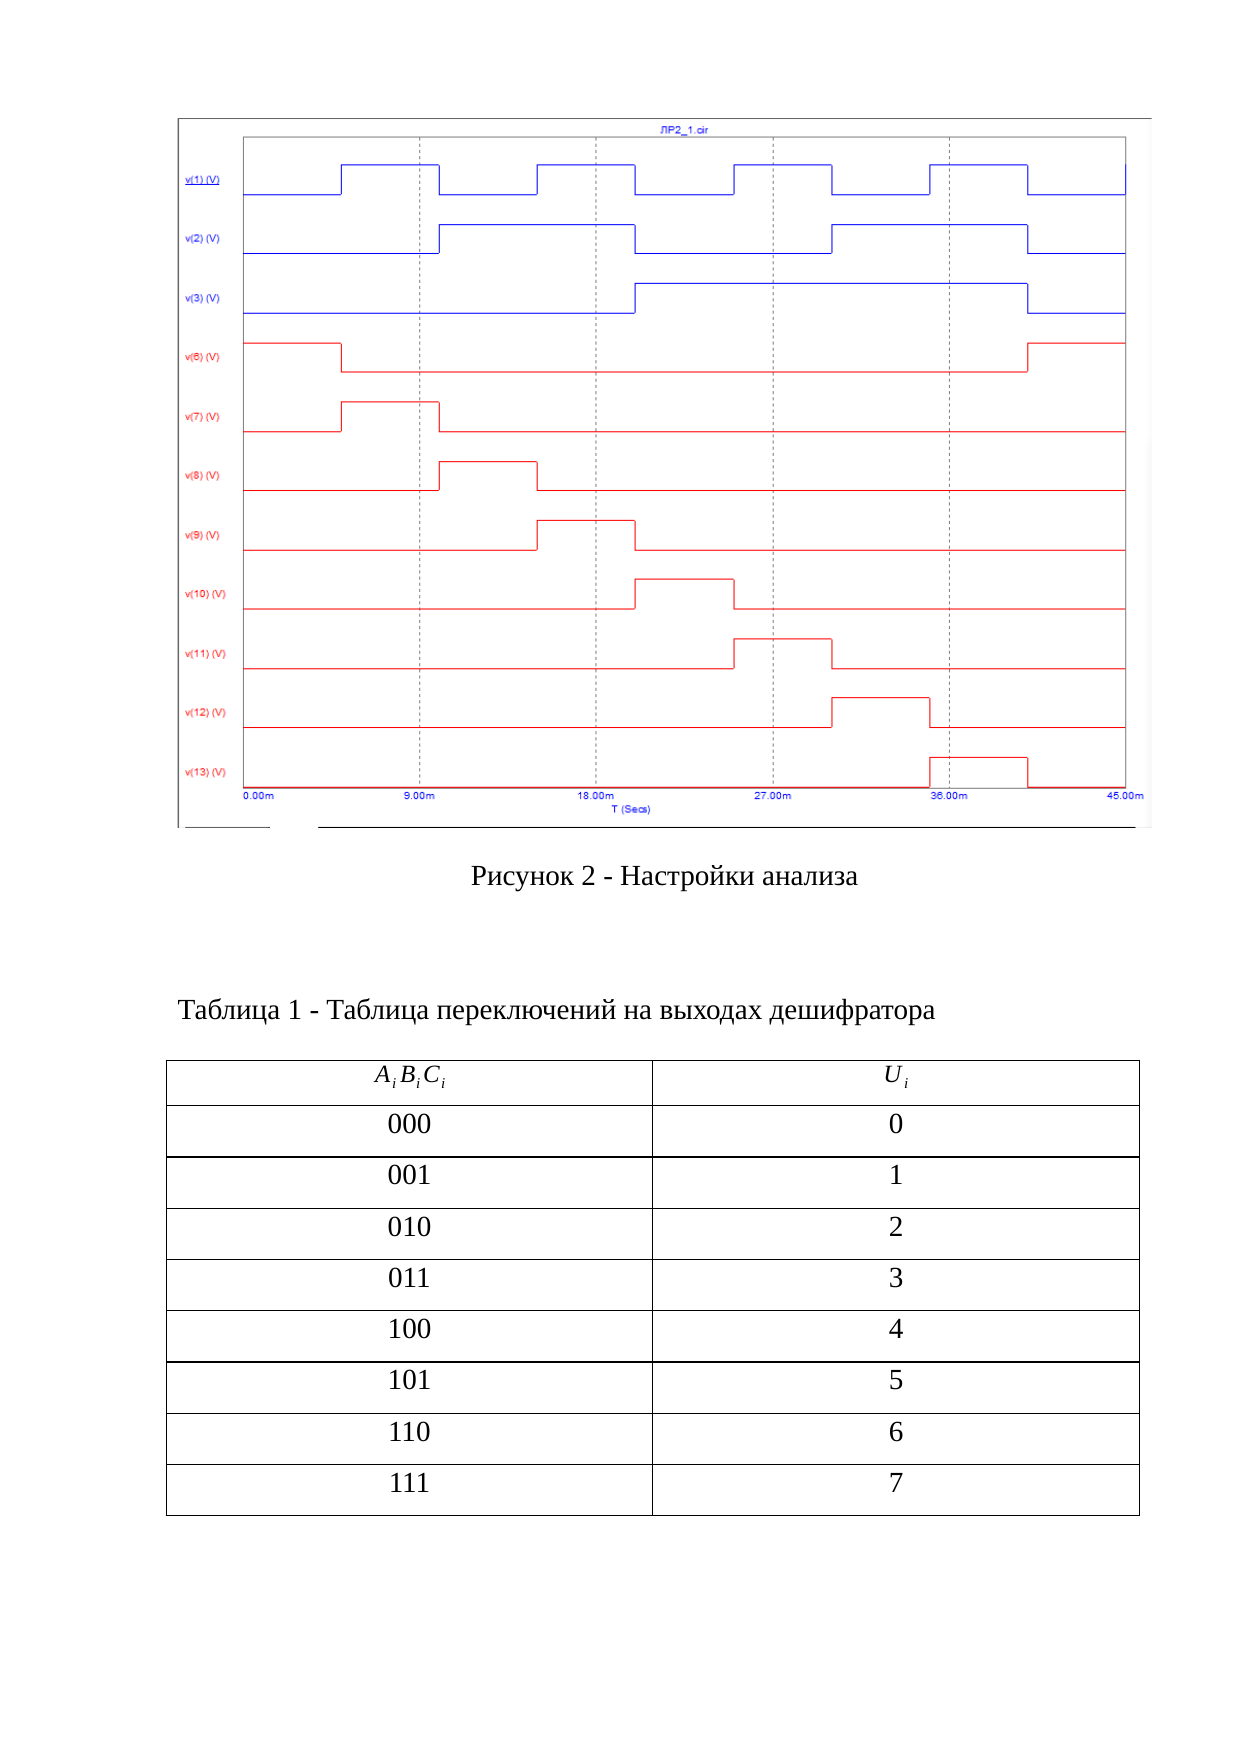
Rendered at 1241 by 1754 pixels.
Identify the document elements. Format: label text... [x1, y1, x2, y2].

table_cell 1 [653, 1158, 1139, 1208]
table_cell 6 [653, 1414, 1139, 1464]
table_cell 3 [653, 1260, 1139, 1310]
table_cell 100 [167, 1311, 652, 1361]
picture [177, 118, 1152, 828]
table_header [167, 1061, 652, 1105]
table_cell 101 [167, 1363, 652, 1413]
table_cell 4 [653, 1311, 1139, 1361]
table_cell 011 [167, 1260, 652, 1310]
table_cell 7 [653, 1465, 1139, 1515]
table_cell 110 [167, 1414, 652, 1464]
table_cell 010 [167, 1209, 652, 1259]
table_cell 0 [653, 1106, 1139, 1156]
table_cell 2 [653, 1209, 1139, 1259]
table_cell 111 [167, 1465, 652, 1515]
text Рисунок 2 - Настройки анализа [177, 858, 1152, 892]
text Таблица 1 - Таблица переключений на выходах дешифратора [177, 992, 1152, 1026]
table_cell 001 [167, 1158, 652, 1208]
table_cell 5 [653, 1363, 1139, 1413]
table_cell 000 [167, 1106, 652, 1156]
table_header [653, 1061, 1139, 1105]
